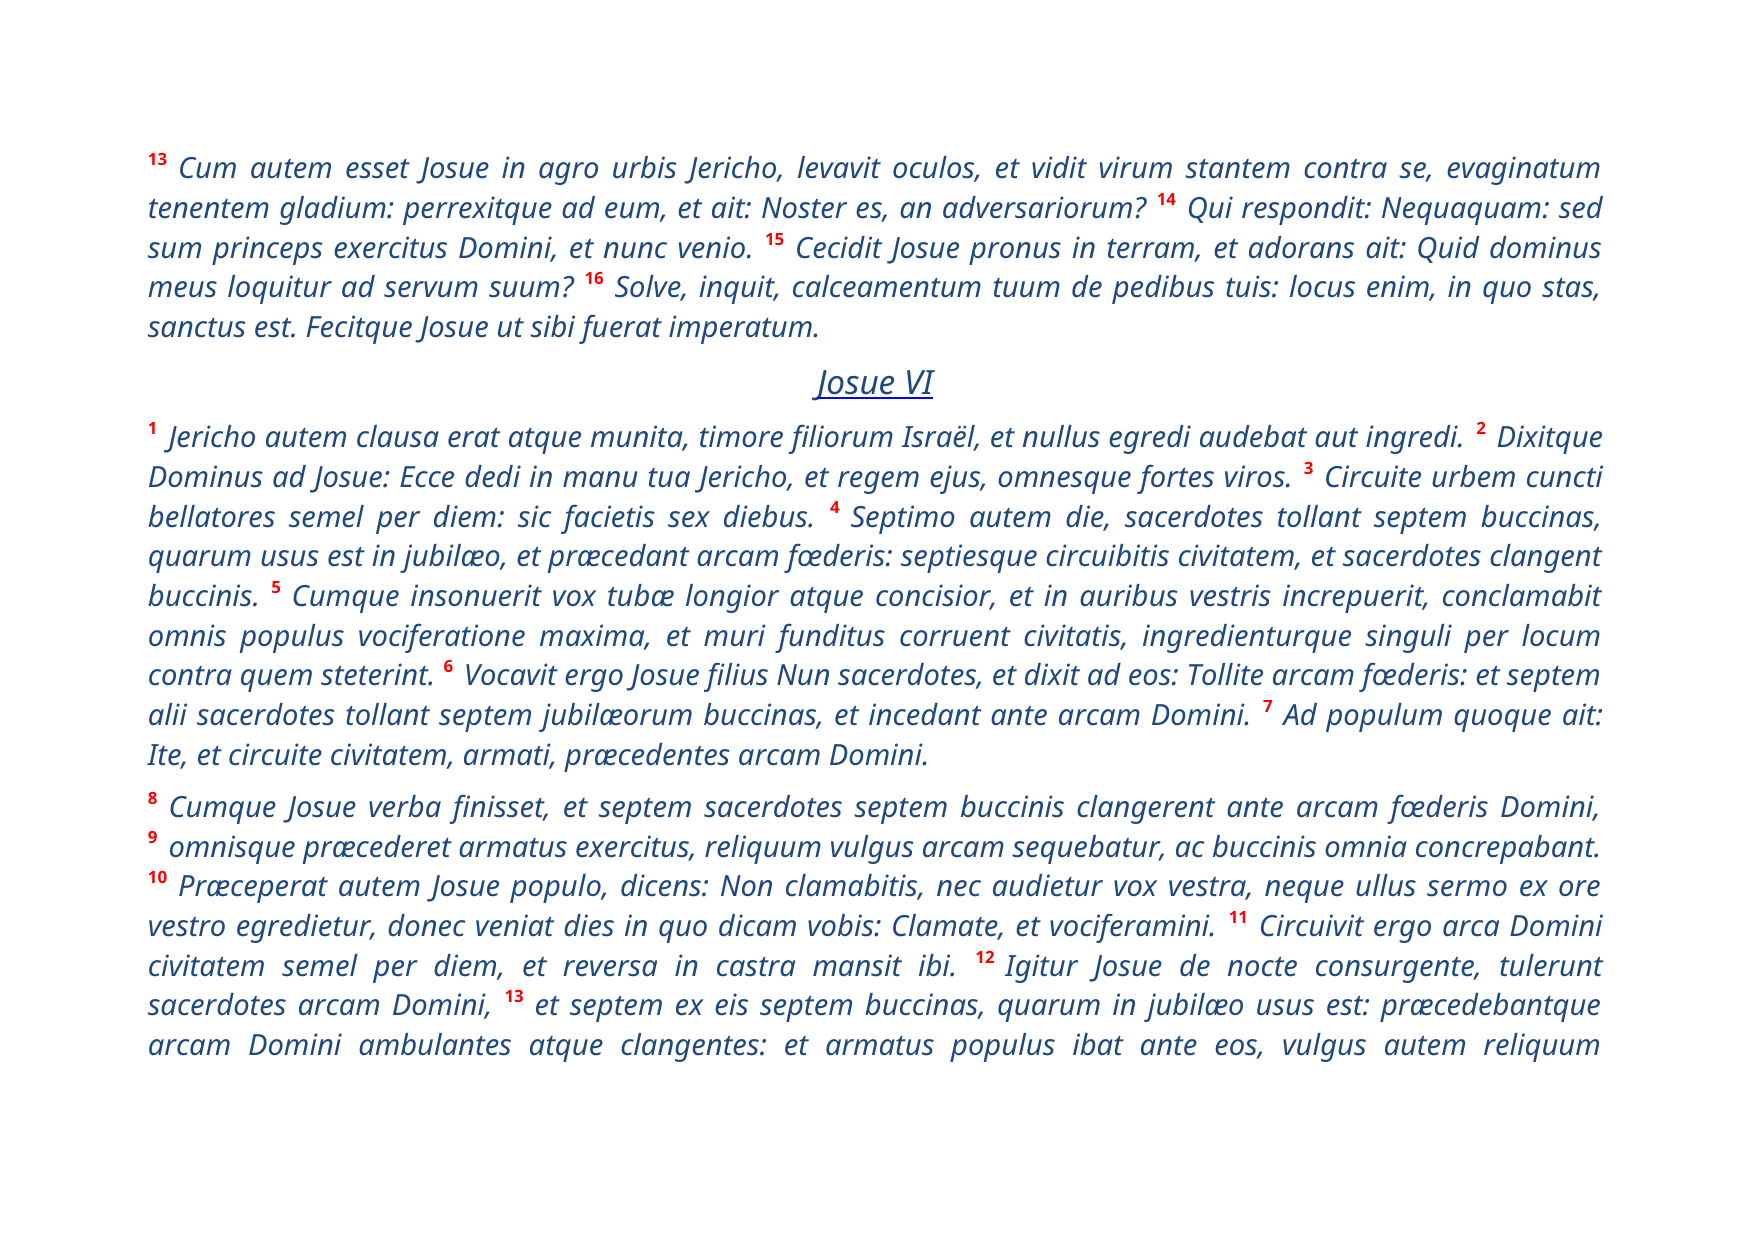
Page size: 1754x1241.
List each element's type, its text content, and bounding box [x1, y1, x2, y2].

text 13 Cum autem esset Josue in agro urbis Jericho, levavit oculos, et vidit virum stantem contra se, evaginatum tenentem gladium: perrexitque ad eum, et ait: Noster es, an adversariorum? 14 Qui respondit: Nequaquam: sed sum princeps exercitus Domini, et nunc venio. 15 Cecidit Josue pronus in terram, et adorans ait: Quid dominus meus loquitur ad servum suum? 16 Solve, inquit, calceamentum tuum de pedibus tuis: locus enim, in quo stas, sanctus est. Fecitque Josue ut sibi fuerat imperatum. [148, 148, 1606, 346]
text 1 Jericho autem clausa erat atque munita, timore filiorum Israël, et nullus egredi audebat aut ingredi. 2 Dixitque Dominus ad Josue: Ecce dedi in manu tua Jericho, et regem ejus, omnesque fortes viros. 3 Circuite urbem cuncti bellatores semel per diem: sic facietis sex diebus. 4 Septimo autem die, sacerdotes tollant septem buccinas, quarum usus est in jubilæo, et præcedant arcam fœderis: septiesque circuibitis civitatem, et sacerdotes clangent buccinis. 5 Cumque insonuerit vox tubæ longior atque concisior, et in auribus vestris increpuerit, conclamabit omnis populus vociferatione maxima, et muri funditus corruent civitatis, ingredienturque singuli per locum contra quem steterint. 6 Vocavit ergo Josue filius Nun sacerdotes, et dixit ad eos: Tollite arcam fœderis: et septem alii sacerdotes tollant septem jubilæorum buccinas, et incedant ante arcam Domini. 7 Ad populum quoque ait: Ite, et circuite civitatem, armati, præcedentes arcam Domini. [148, 417, 1606, 774]
subtitle Josue VI [148, 359, 1606, 404]
text 8 Cumque Josue verba finisset, et septem sacerdotes septem buccinis clangerent ante arcam fœderis Domini, 9 omnisque præcederet armatus exercitus, reliquum vulgus arcam sequebatur, ac buccinis omnia concrepabant. 10 Præceperat autem Josue populo, dicens: Non clamabitis, nec audietur vox vestra, neque ullus sermo ex ore vestro egredietur, donec veniat dies in quo dicam vobis: Clamate, et vociferamini. 11 Circuivit ergo arca Domini civitatem semel per diem, et reversa in castra mansit ibi. 12 Igitur Josue de nocte consurgente, tulerunt sacerdotes arcam Domini, 13 et septem ex eis septem buccinas, quarum in jubilæo usus est: præcedebantque arcam Domini ambulantes atque clangentes: et armatus populus ibat ante eos, vulgus autem reliquum [148, 786, 1606, 1064]
